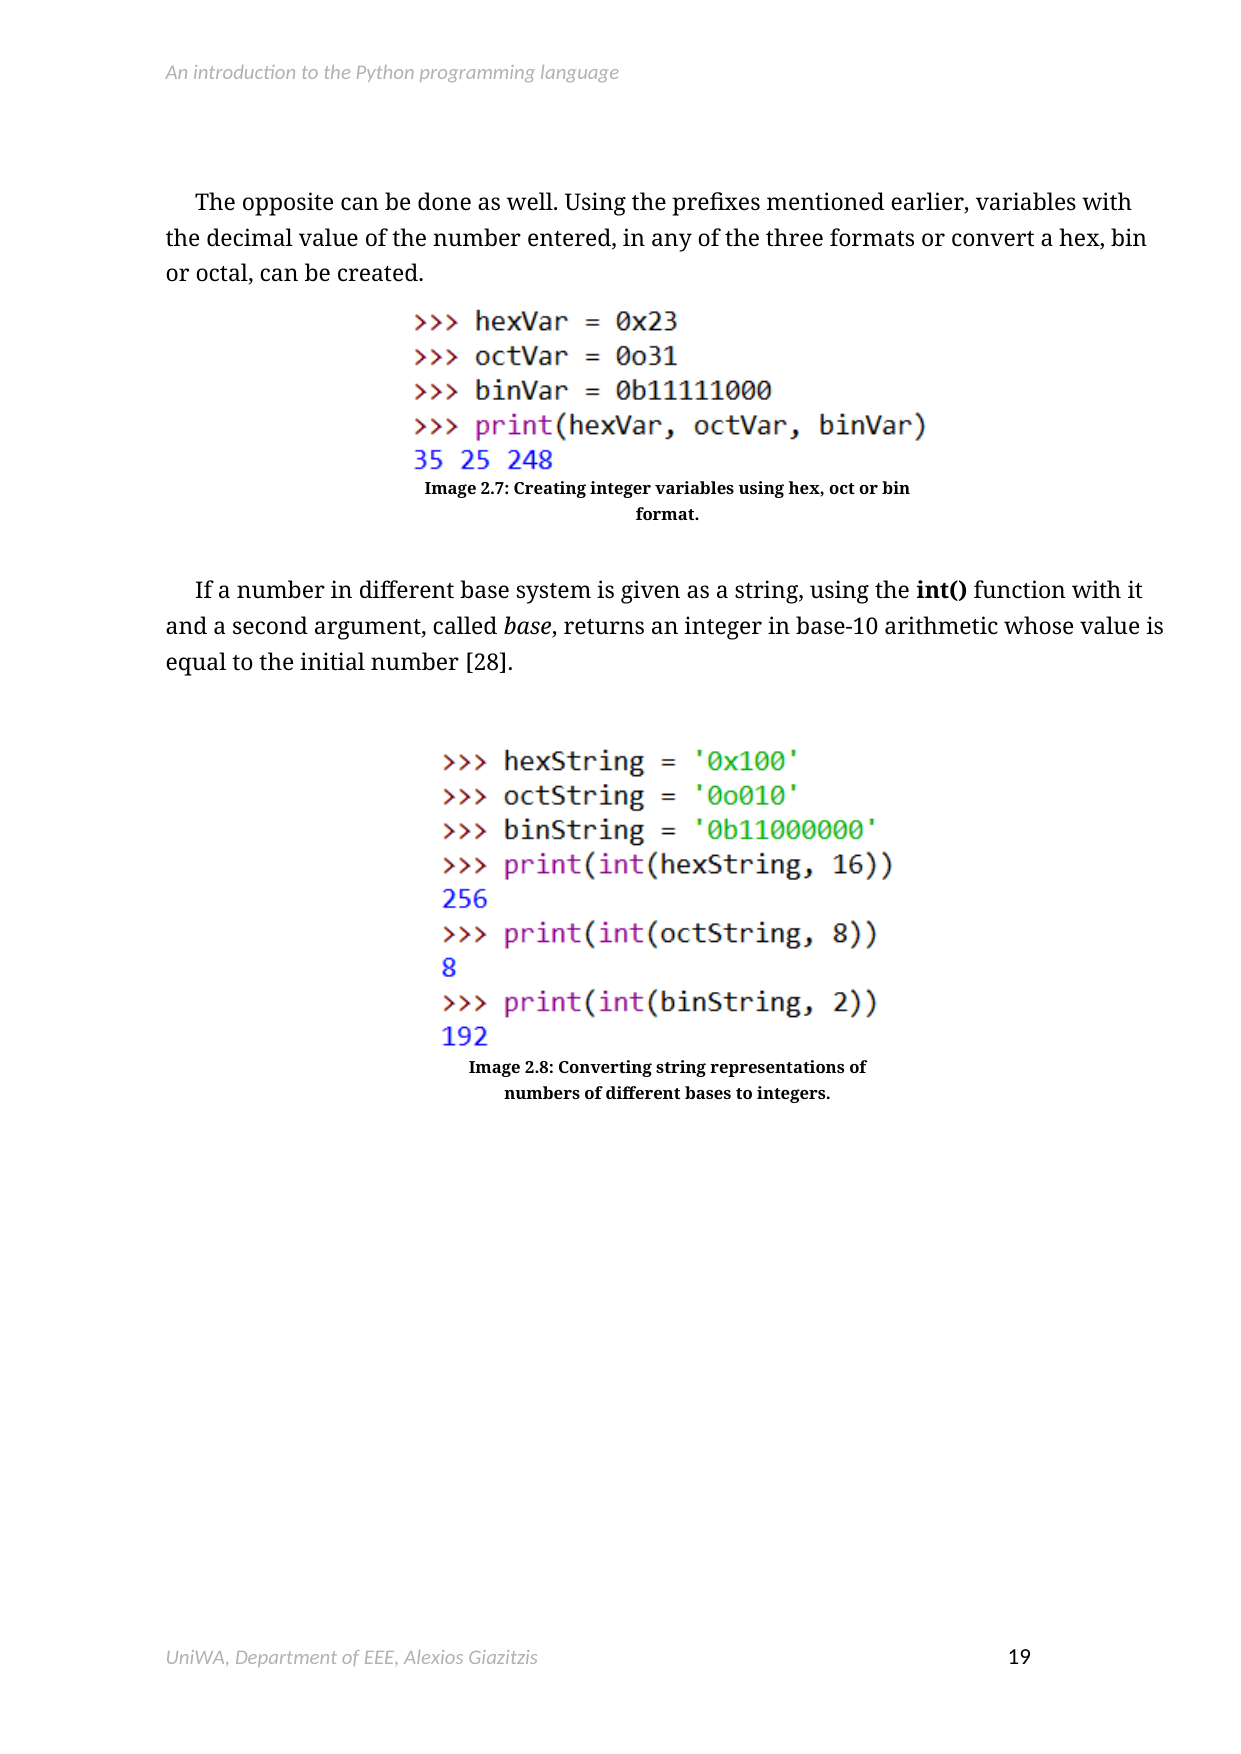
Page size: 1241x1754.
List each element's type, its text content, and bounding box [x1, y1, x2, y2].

text The opposite can be done as well. Using the prefixes mentioned earlier, variables with the decimal value of the number entered, in any of the three formats or convert a hex, bin or octal, can be created. [165, 186, 1169, 289]
text Image 2.8: Converting string representations of numbers of different bases to integers. [435, 1052, 899, 1104]
text Image 2.7: Creating integer variables using hex, oct or bin format. [408, 474, 927, 526]
picture [408, 307, 927, 474]
picture [435, 747, 900, 1052]
text If a number in different base system is given as a string, using the int() function with it and a second argument, called base, returns an integer in base-10 arithmetic whose value is equal to the initial number [28]. [165, 574, 1169, 677]
